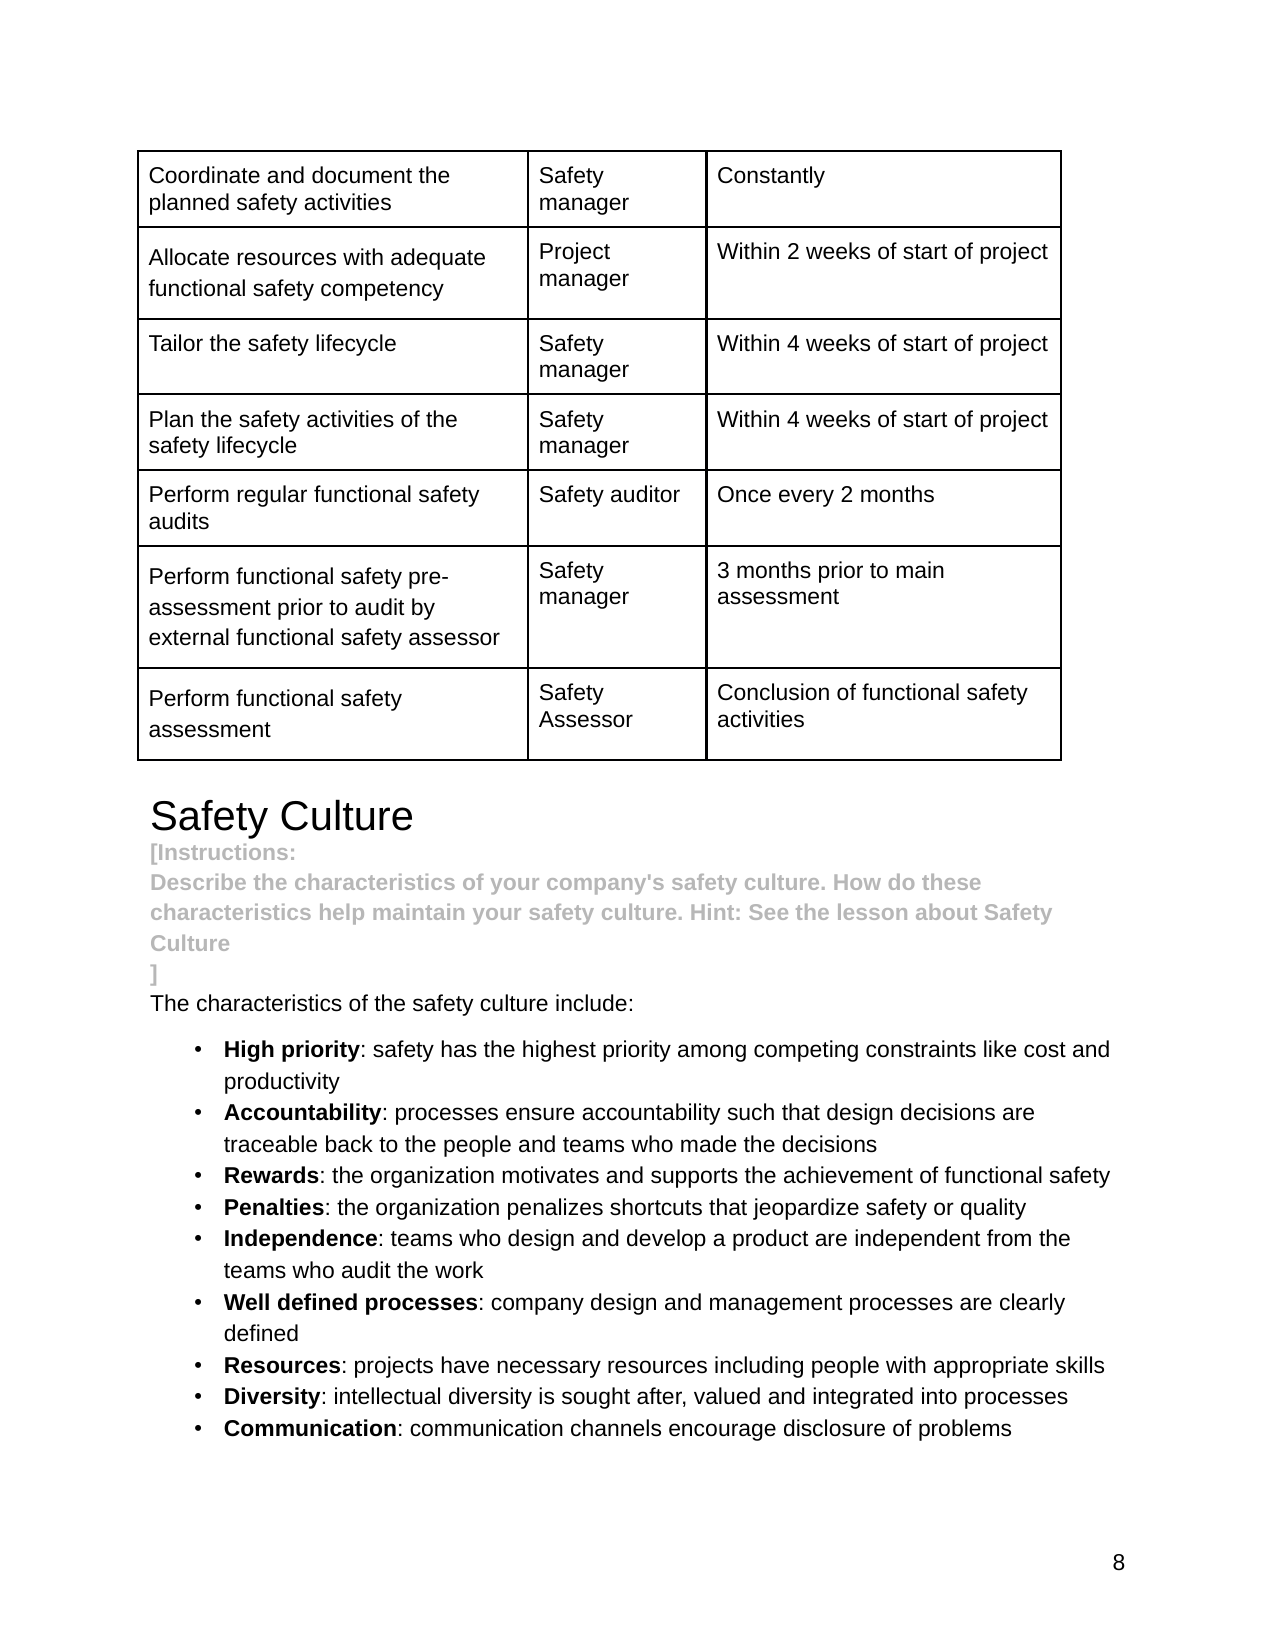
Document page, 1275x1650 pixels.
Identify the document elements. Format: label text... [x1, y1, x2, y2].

table_cell Perform functional safety pre-assessment prior to audit by external functional safety assessor [139, 547, 527, 667]
text ] [150, 960, 1125, 986]
table_cell Within 4 weeks of start of project [708, 320, 1060, 393]
table_cell Tailor the safety lifecycle [139, 320, 527, 393]
table_cell Allocate resources with adequate functional safety competency [139, 228, 527, 318]
table_cell Safety manager [529, 395, 705, 469]
list Resources: projects have necessary resources including people with appropriate skills [194, 1352, 1125, 1378]
table_cell Within 2 weeks of start of project [708, 228, 1060, 318]
table_cell Plan the safety activities of the safety lifecycle [139, 395, 527, 469]
table_cell Constantly [708, 152, 1060, 226]
table_cell Coordinate and document the planned safety activities [139, 152, 527, 226]
table_cell Safety manager [529, 152, 705, 226]
list Rewards: the organization motivates and supports the achievement of functional safety [194, 1162, 1125, 1189]
table_cell Safety auditor [529, 471, 705, 544]
table_cell Within 4 weeks of start of project [708, 395, 1060, 469]
text [Instructions: [150, 839, 1125, 865]
list High priority: safety has the highest priority among competing constraints like cost and productivity [194, 1036, 1125, 1094]
table_cell Conclusion of functional safety activities [708, 669, 1060, 759]
list Diversity: intellectual diversity is sought after, valued and integrated into processes [194, 1383, 1125, 1409]
list Well defined processes: company design and management processes are clearly defined [194, 1288, 1125, 1346]
text The characteristics of the safety culture include: [150, 990, 1125, 1016]
table_cell Safety manager [529, 320, 705, 393]
list Penalties: the organization penalizes shortcuts that jeopardize safety or quality [194, 1194, 1125, 1220]
list Accountability: processes ensure accountability such that design decisions are traceable back to the people and teams who made the decisions [194, 1099, 1125, 1157]
table_cell Project manager [529, 228, 705, 318]
list Communication: communication channels encourage disclosure of problems [194, 1415, 1125, 1441]
table_cell Perform regular functional safety audits [139, 471, 527, 544]
table_cell Safety Assessor [529, 669, 705, 759]
table_cell Safety manager [529, 547, 705, 667]
list Independence: teams who design and develop a product are independent from the teams who audit the work [194, 1225, 1125, 1283]
table_cell 3 months prior to main assessment [708, 547, 1060, 667]
text Describe the characteristics of your company's safety culture. How do these characteristics help maintain your safety culture. Hint: See the lesson about Safety Culture [150, 869, 1125, 956]
subtitle Safety Culture [150, 791, 1125, 839]
table_cell Perform functional safety assessment [139, 669, 527, 759]
table_cell Once every 2 months [708, 471, 1060, 544]
